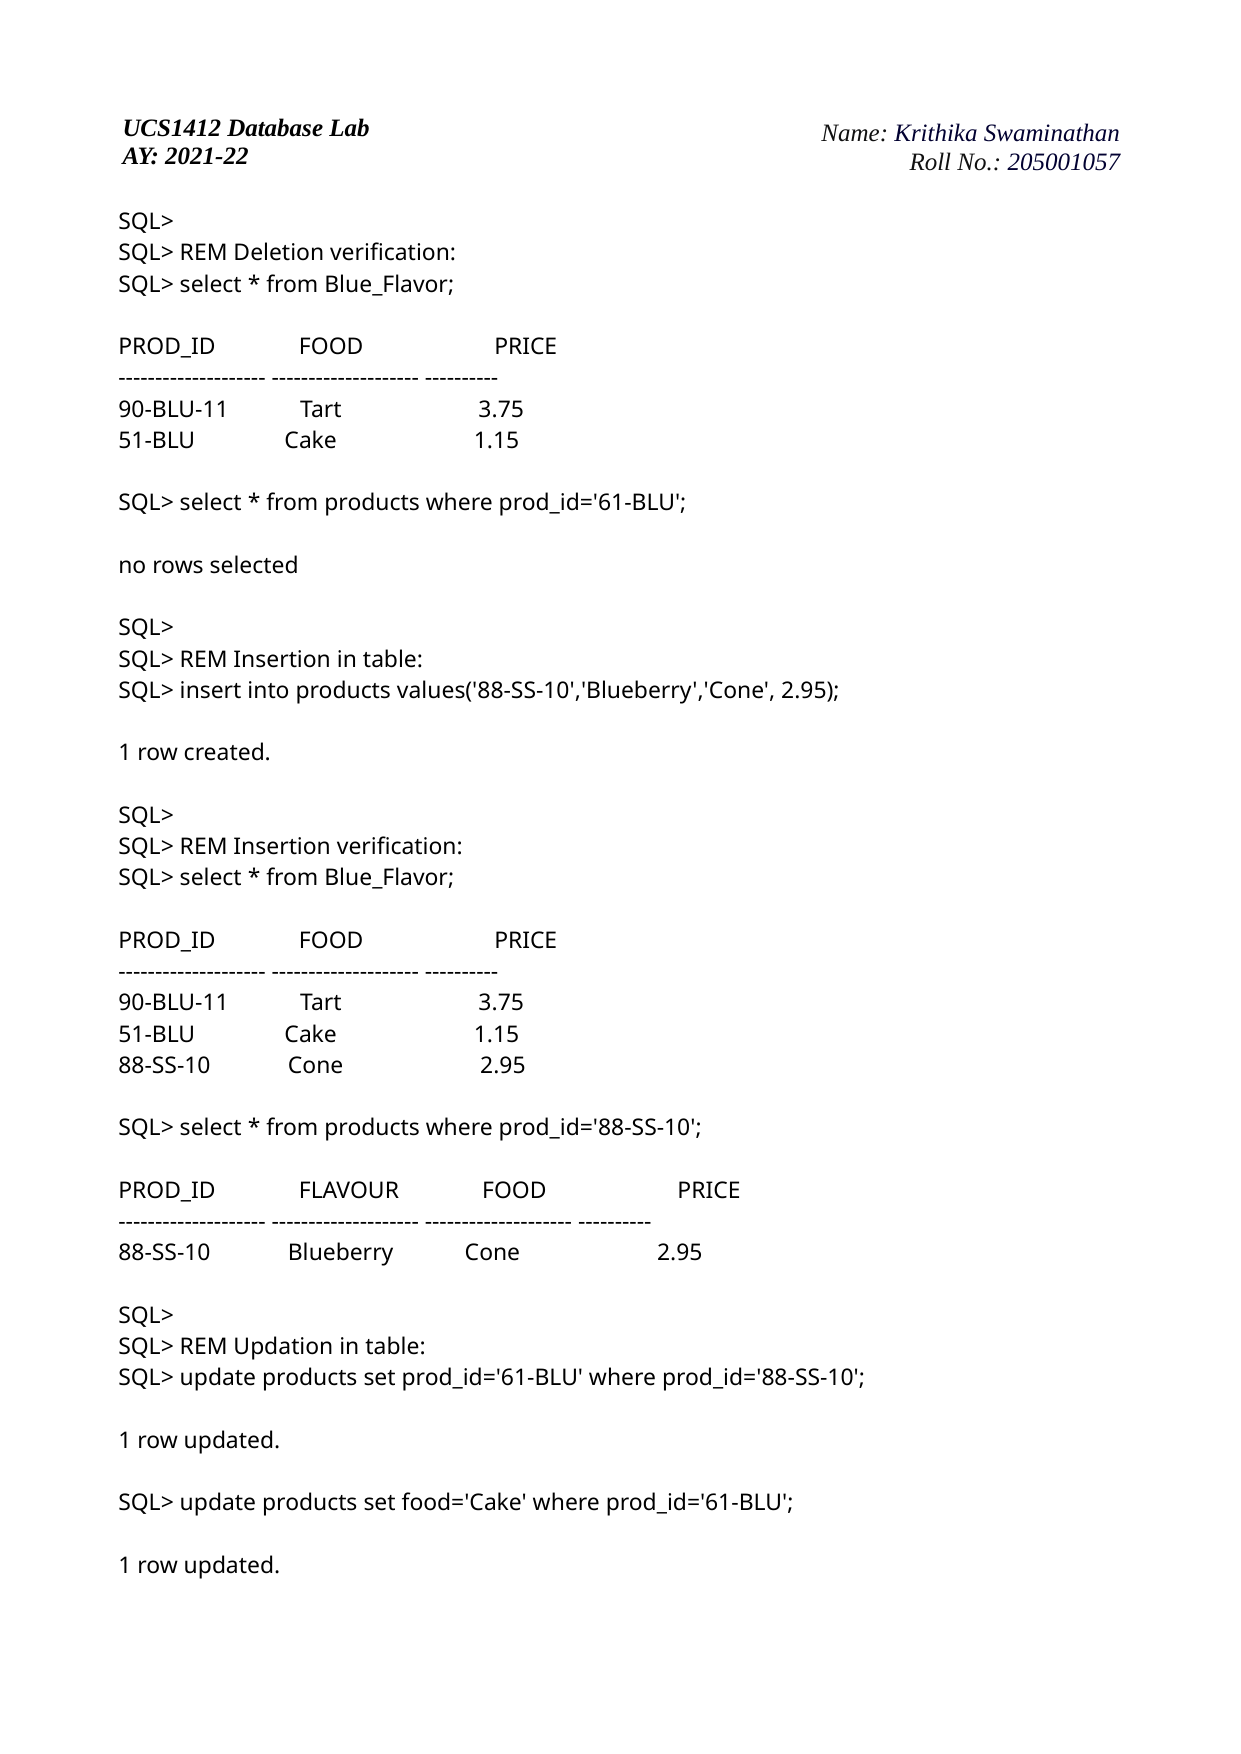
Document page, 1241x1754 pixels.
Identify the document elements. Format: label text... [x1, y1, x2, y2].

text SQL> select * from products where prod_id='88-SS-10'; [118, 1111, 1122, 1143]
text SQL> select * from products where prod_id='61-BLU'; [118, 486, 1122, 518]
text SQL> REM Insertion verification: [118, 830, 1122, 861]
text SQL> REM Updation in table: [118, 1330, 1122, 1361]
text 1 row updated. [118, 1549, 1122, 1580]
text PROD_ID FOOD PRICE [118, 330, 1122, 361]
text 1 row updated. [118, 1424, 1122, 1455]
text SQL> [118, 205, 1122, 236]
text 90-BLU-11 Tart 3.75 [118, 986, 1122, 1018]
text SQL> update products set food='Cake' where prod_id='61-BLU'; [118, 1486, 1122, 1518]
text SQL> select * from Blue_Flavor; [118, 268, 1122, 299]
text 51-BLU Cake 1.15 [118, 424, 1122, 455]
text no rows selected [118, 549, 1122, 580]
text 1 row created. [118, 736, 1122, 768]
text SQL> [118, 1299, 1122, 1330]
text SQL> [118, 799, 1122, 830]
text 90-BLU-11 Tart 3.75 [118, 393, 1122, 424]
text SQL> select * from Blue_Flavor; [118, 861, 1122, 893]
text 88-SS-10 Blueberry Cone 2.95 [118, 1236, 1122, 1268]
text -------------------- -------------------- ---------- [118, 955, 1122, 986]
text SQL> [118, 611, 1122, 643]
text SQL> REM Insertion in table: [118, 643, 1122, 674]
text SQL> update products set prod_id='61-BLU' where prod_id='88-SS-10'; [118, 1361, 1122, 1393]
text SQL> REM Deletion verification: [118, 236, 1122, 268]
text 51-BLU Cake 1.15 [118, 1018, 1122, 1049]
text -------------------- -------------------- -------------------- ---------- [118, 1205, 1122, 1236]
text SQL> insert into products values('88-SS-10','Blueberry','Cone', 2.95); [118, 674, 1122, 705]
text PROD_ID FLAVOUR FOOD PRICE [118, 1174, 1122, 1205]
text -------------------- -------------------- ---------- [118, 361, 1122, 393]
text 88-SS-10 Cone 2.95 [118, 1049, 1122, 1080]
text PROD_ID FOOD PRICE [118, 924, 1122, 955]
